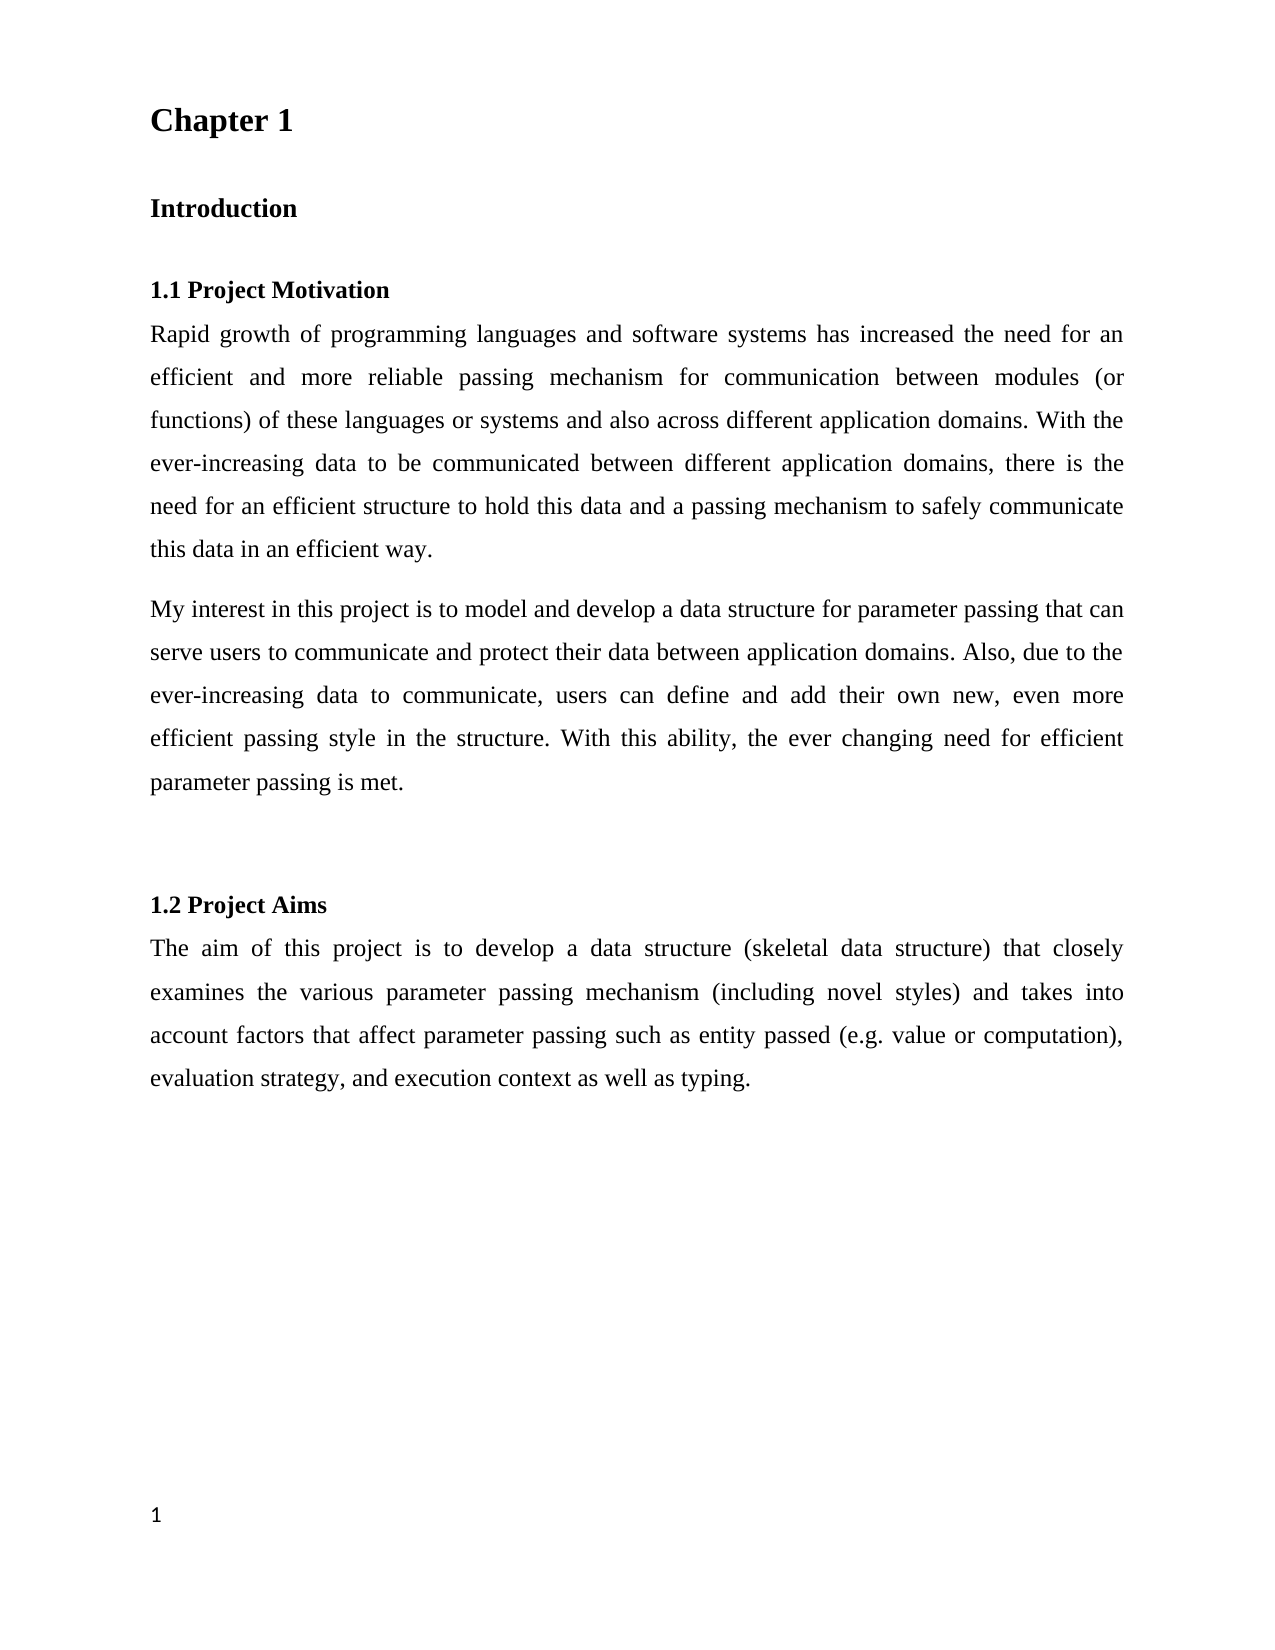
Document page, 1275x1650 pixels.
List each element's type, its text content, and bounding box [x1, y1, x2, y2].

list Project Motivation [150, 276, 1125, 304]
subtitle Chapter 1 [150, 100, 1125, 138]
text The aim of this project is to develop a data structure (skeletal data structure) that closely examines the various parameter passing mechanism (including novel styles) and takes into account factors that affect parameter passing such as entity passed (e.g. value or computation), evaluation strategy, and execution context as well as typing. [150, 933, 1125, 1092]
text Rapid growth of programming languages and software systems has increased the need for an efficient and more reliable passing mechanism for communication between modules (or functions) of these languages or systems and also across different application domains. With the ever-increasing data to be communicated between different application domains, there is the need for an efficient structure to hold this data and a passing mechanism to safely communicate this data in an efficient way. [150, 319, 1125, 563]
list Project Aims [150, 890, 1125, 919]
subtitle Introduction [150, 192, 1125, 223]
text My interest in this project is to model and develop a data structure for parameter passing that can serve users to communicate and protect their data between application domains. Also, due to the ever-increasing data to communicate, users can define and add their own new, even more efficient passing style in the structure. With this ability, the ever changing need for efficient parameter passing is met. [150, 594, 1125, 795]
